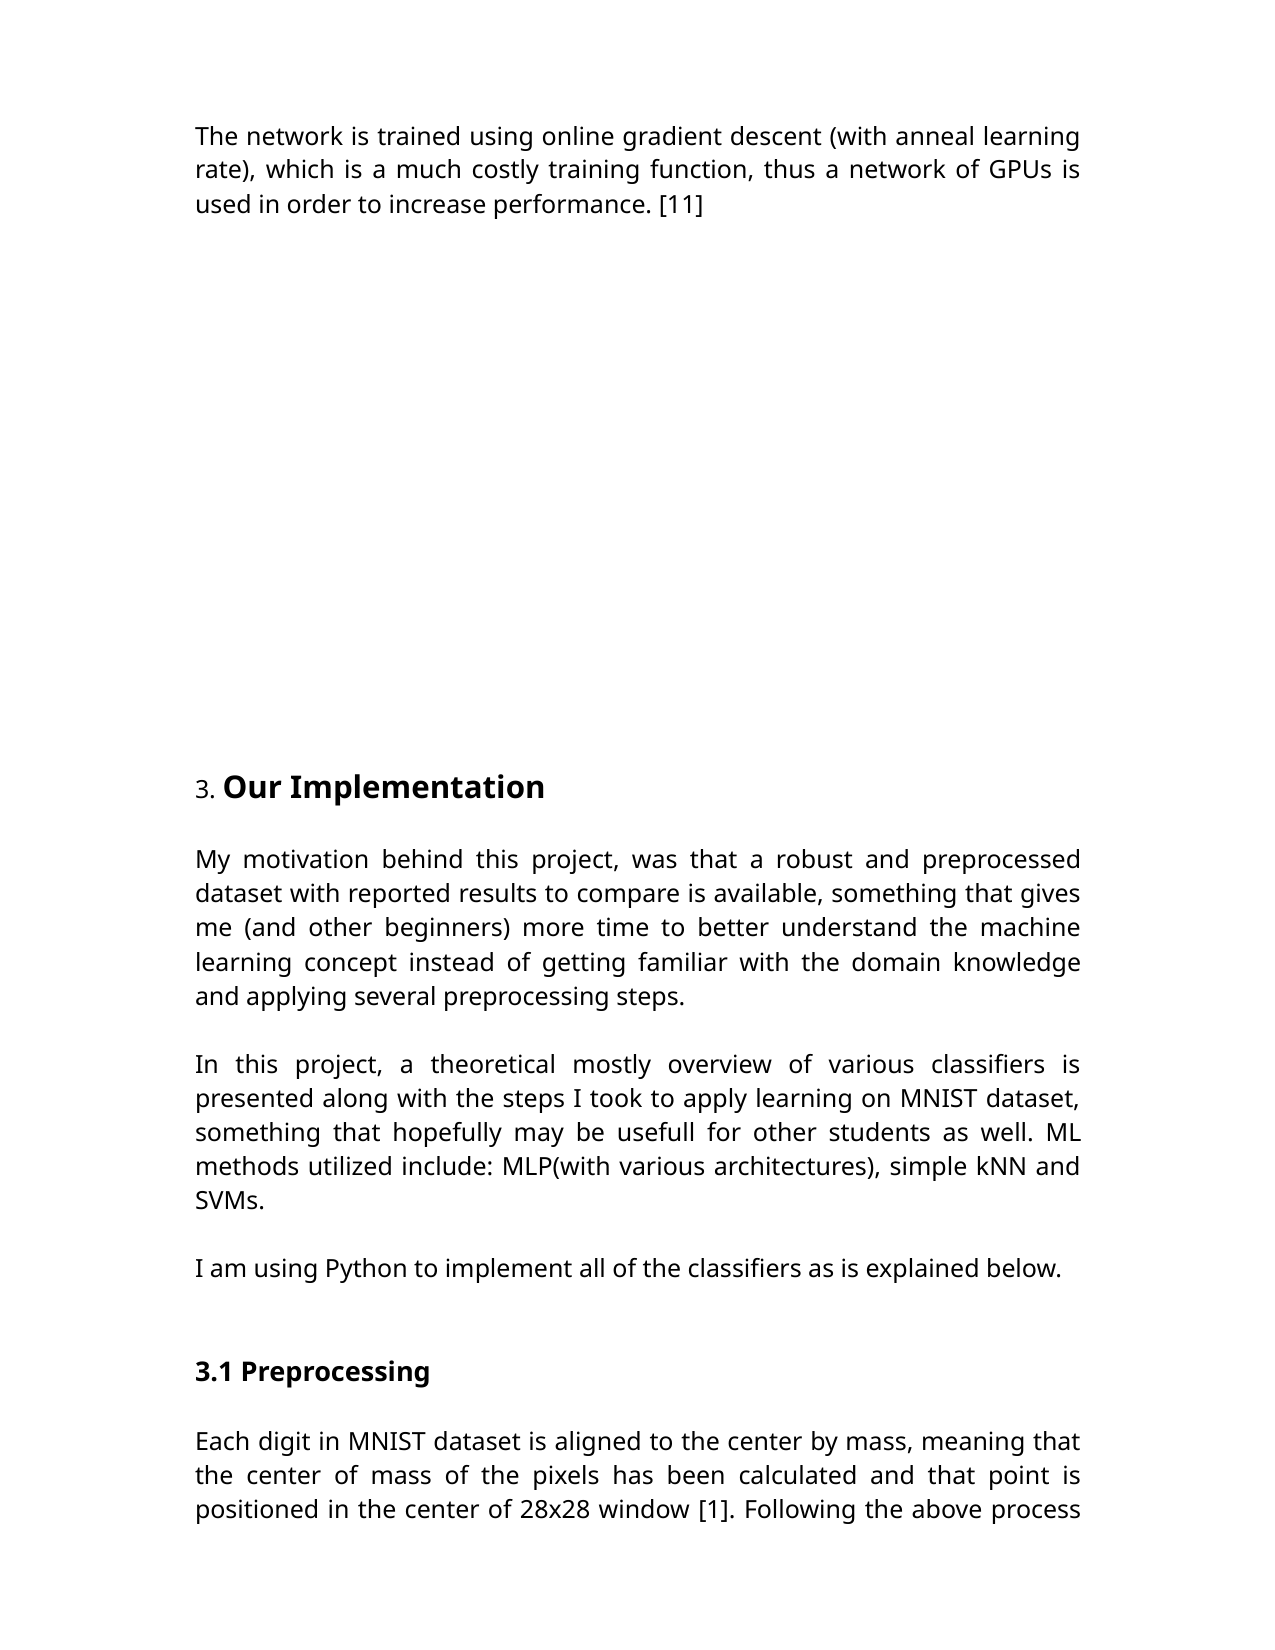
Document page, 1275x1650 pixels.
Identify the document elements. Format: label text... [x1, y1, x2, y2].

text 3.1 Preprocessing [195, 1353, 1082, 1390]
text I am using Python to implement all of the classifiers as is explained below. [195, 1251, 1082, 1285]
text 3. Our Implementation [195, 765, 1082, 808]
text Each digit in MNIST dataset is aligned to the center by mass, meaning that the center of mass of the pixels has been calculated and that point is positioned in the center of 28x28 window [1]. Following the above process [195, 1424, 1082, 1526]
text My motivation behind this project, was that a robust and preprocessed dataset with reported results to compare is available, something that gives me (and other beginners) more time to better understand the machine learning concept instead of getting familiar with the domain knowledge and applying several preprocessing steps. [195, 842, 1082, 1012]
text In this project, a theoretical mostly overview of various classifiers is presented along with the steps I took to apply learning on MNIST dataset, something that hopefully may be usefull for other students as well. ML methods utilized include: MLP(with various architectures), simple kNN and SVMs. [195, 1046, 1082, 1217]
text The network is trained using online gradient descent (with anneal learning rate), which is a much costly training function, thus a network of GPUs is used in order to increase performance. [11] [195, 118, 1082, 220]
